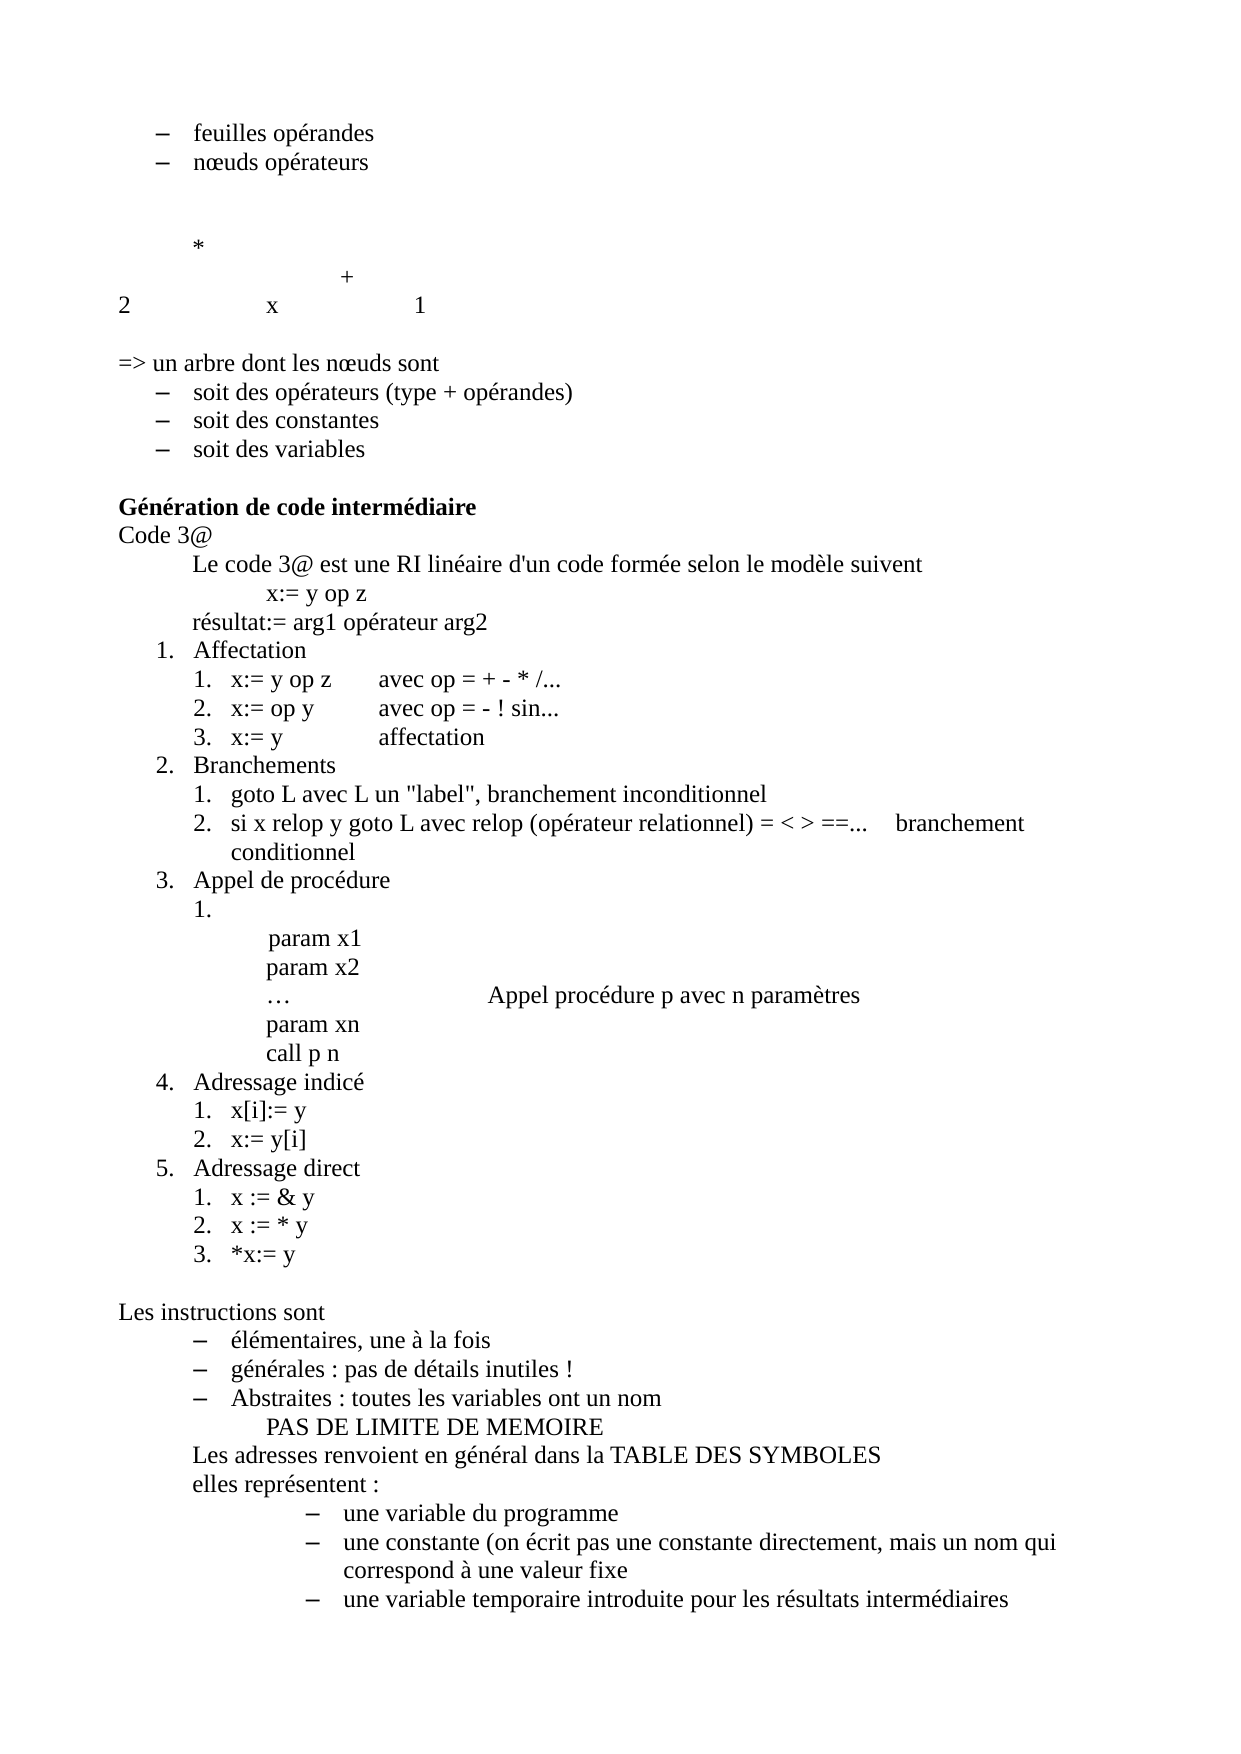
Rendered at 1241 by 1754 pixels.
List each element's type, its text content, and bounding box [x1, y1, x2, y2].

text Génération de code intermédiaire [118, 492, 1122, 521]
list élémentaires, une à la fois [193, 1326, 1122, 1354]
list param x1 [231, 923, 1122, 952]
text x:= y op z [118, 578, 1122, 607]
list x:= op y avec op = - ! sin... [193, 693, 1122, 722]
text call p n [118, 1038, 1122, 1067]
list une constante (on écrit pas une constante directement, mais un nom qui correspond à une valeur fixe [306, 1527, 1122, 1584]
list x := & y [193, 1182, 1122, 1211]
list nœuds opérateurs [156, 147, 1122, 176]
text Le code 3@ est une RI linéaire d'un code formée selon le modèle suivent [118, 549, 1122, 578]
list si x relop y goto L avec relop (opérateur relationnel) = < > ==... branchement conditionnel [193, 808, 1122, 866]
list soit des constantes [156, 406, 1122, 434]
text Code 3@ [118, 521, 1122, 549]
list x := * y [193, 1211, 1122, 1239]
text + [118, 262, 1122, 291]
list Adressage direct [156, 1153, 1122, 1182]
text Les instructions sont [118, 1297, 1122, 1326]
text … Appel procédure p avec n paramètres [118, 981, 1122, 1009]
list x:= y op z avec op = + - * /... [193, 664, 1122, 693]
list Affectation [156, 636, 1122, 664]
text Les adresses renvoient en général dans la TABLE DES SYMBOLES [118, 1441, 1122, 1469]
list une variable temporaire introduite pour les résultats intermédiaires [306, 1584, 1122, 1613]
list x:= y[i] [193, 1124, 1122, 1153]
list soit des variables [156, 434, 1122, 463]
text résultat:= arg1 opérateur arg2 [118, 607, 1122, 636]
list Abstraites : toutes les variables ont un nom [193, 1383, 1122, 1412]
text => un arbre dont les nœuds sont [118, 348, 1122, 377]
list une variable du programme [306, 1498, 1122, 1527]
text 2 x 1 [118, 291, 1122, 319]
list Branchements [156, 751, 1122, 779]
list x:= y affectation [193, 722, 1122, 751]
text param x2 [118, 952, 1122, 981]
list soit des opérateurs (type + opérandes) [156, 377, 1122, 406]
text * [118, 233, 1122, 262]
list *x:= y [193, 1239, 1122, 1268]
list goto L avec L un "label", branchement inconditionnel [193, 779, 1122, 808]
list Appel de procédure [156, 866, 1122, 894]
list x[i]:= y [193, 1096, 1122, 1124]
text param xn [118, 1009, 1122, 1038]
text PAS DE LIMITE DE MEMOIRE [118, 1412, 1122, 1441]
list Adressage indicé [156, 1067, 1122, 1096]
list feuilles opérandes [156, 118, 1122, 147]
text elles représentent : [118, 1469, 1122, 1498]
list générales : pas de détails inutiles ! [193, 1354, 1122, 1383]
